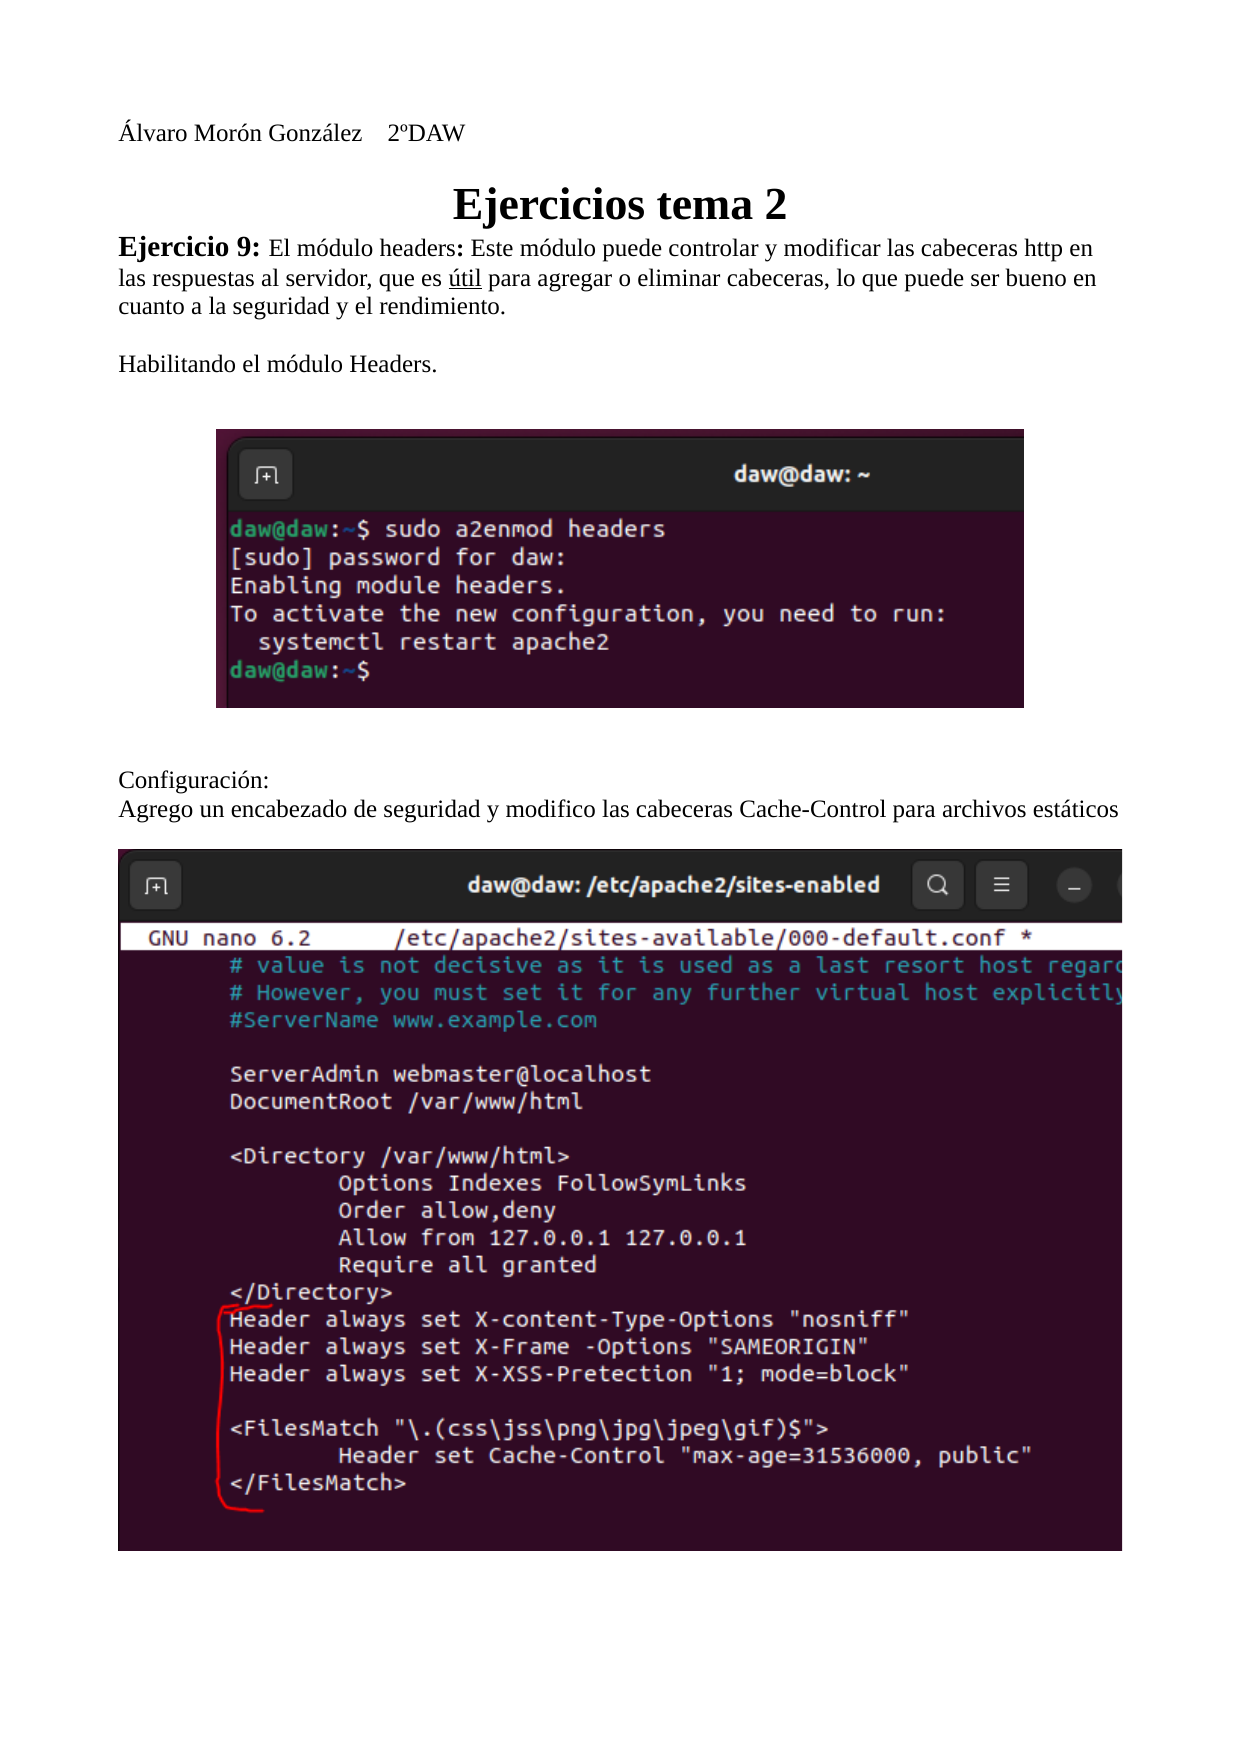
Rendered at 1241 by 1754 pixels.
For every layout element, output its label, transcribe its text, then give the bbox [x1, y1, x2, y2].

text Agrego un encabezado de seguridad y modifico las cabeceras Cache-Control para archivos estáticos [118, 794, 1122, 822]
text Configuración: [118, 765, 1122, 794]
text Habilitando el módulo Headers. [118, 349, 1122, 378]
text Ejercicio 9: El módulo headers: Este módulo puede controlar y modificar las cabeceras http en las respuestas al servidor, que es útil para agregar o eliminar cabeceras, lo que puede ser bueno en cuanto a la seguridad y el rendimiento. [118, 229, 1122, 320]
picture [118, 849, 1123, 1551]
picture [216, 429, 1024, 708]
text Ejercicios tema 2 [118, 176, 1122, 229]
